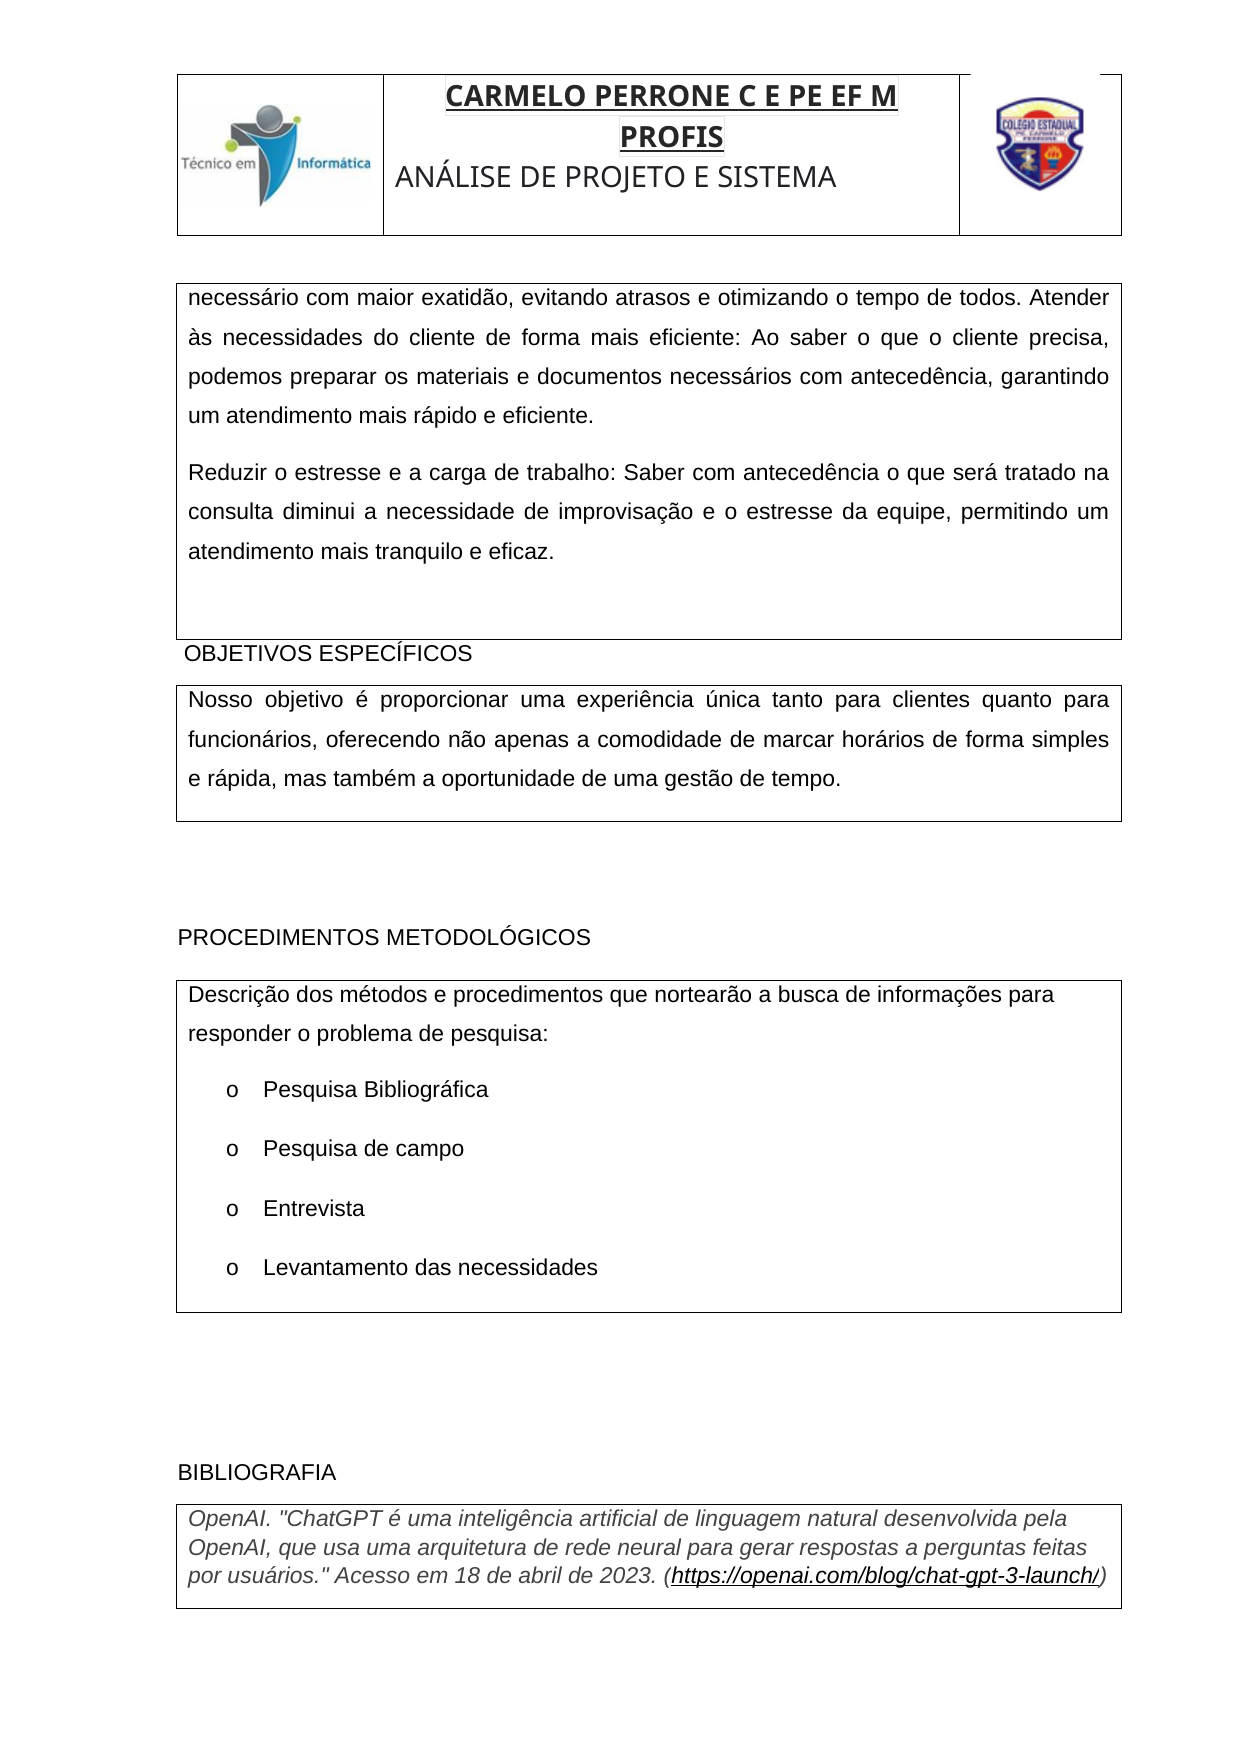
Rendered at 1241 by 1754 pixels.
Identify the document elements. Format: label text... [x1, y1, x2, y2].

text BIBLIOGRAFIA [177, 1459, 1122, 1486]
table_header OpenAI. "ChatGPT é uma inteligência artificial de linguagem natural desenvolvida pela OpenAI, que usa uma arquitetura de rede neural para gerar respostas a perguntas feitas por usuários." Acesso em 18 de abril de 2023. (https://openai.com/blog/chat-gpt-3-launch/) [177, 1505, 1121, 1607]
table_header necessário com maior exatidão, evitando atrasos e otimizando o tempo de todos. Atender às necessidades do cliente de forma mais eficiente: Ao saber o que o cliente precisa, podemos preparar os materiais e documentos necessários com antecedência, garantindo um atendimento mais rápido e eficiente. Reduzir o estresse e a carga de trabalho: Saber com antecedência o que será tratado na consulta diminui a necessidade de improvisação e o estresse da equipe, permitindo um atendimento mais tranquilo e eficaz. [177, 284, 1121, 639]
table_header Nosso objetivo é proporcionar uma experiência única tanto para clientes quanto para funcionários, oferecendo não apenas a comodidade de marcar horários de forma simples e rápida, mas também a oportunidade de uma gestão de tempo. [177, 686, 1121, 821]
picture [970, 74, 1101, 199]
table_header Descrição dos métodos e procedimentos que nortearão a busca de informações para responder o problema de pesquisa: Pesquisa Bibliográfica Pesquisa de campo Entrevista Levantamento das necessidades [177, 981, 1121, 1312]
text PROCEDIMENTOS METODOLÓGICOS [177, 923, 1122, 950]
text OBJETIVOS ESPECÍFICOS [177, 640, 1122, 666]
picture [181, 104, 371, 207]
